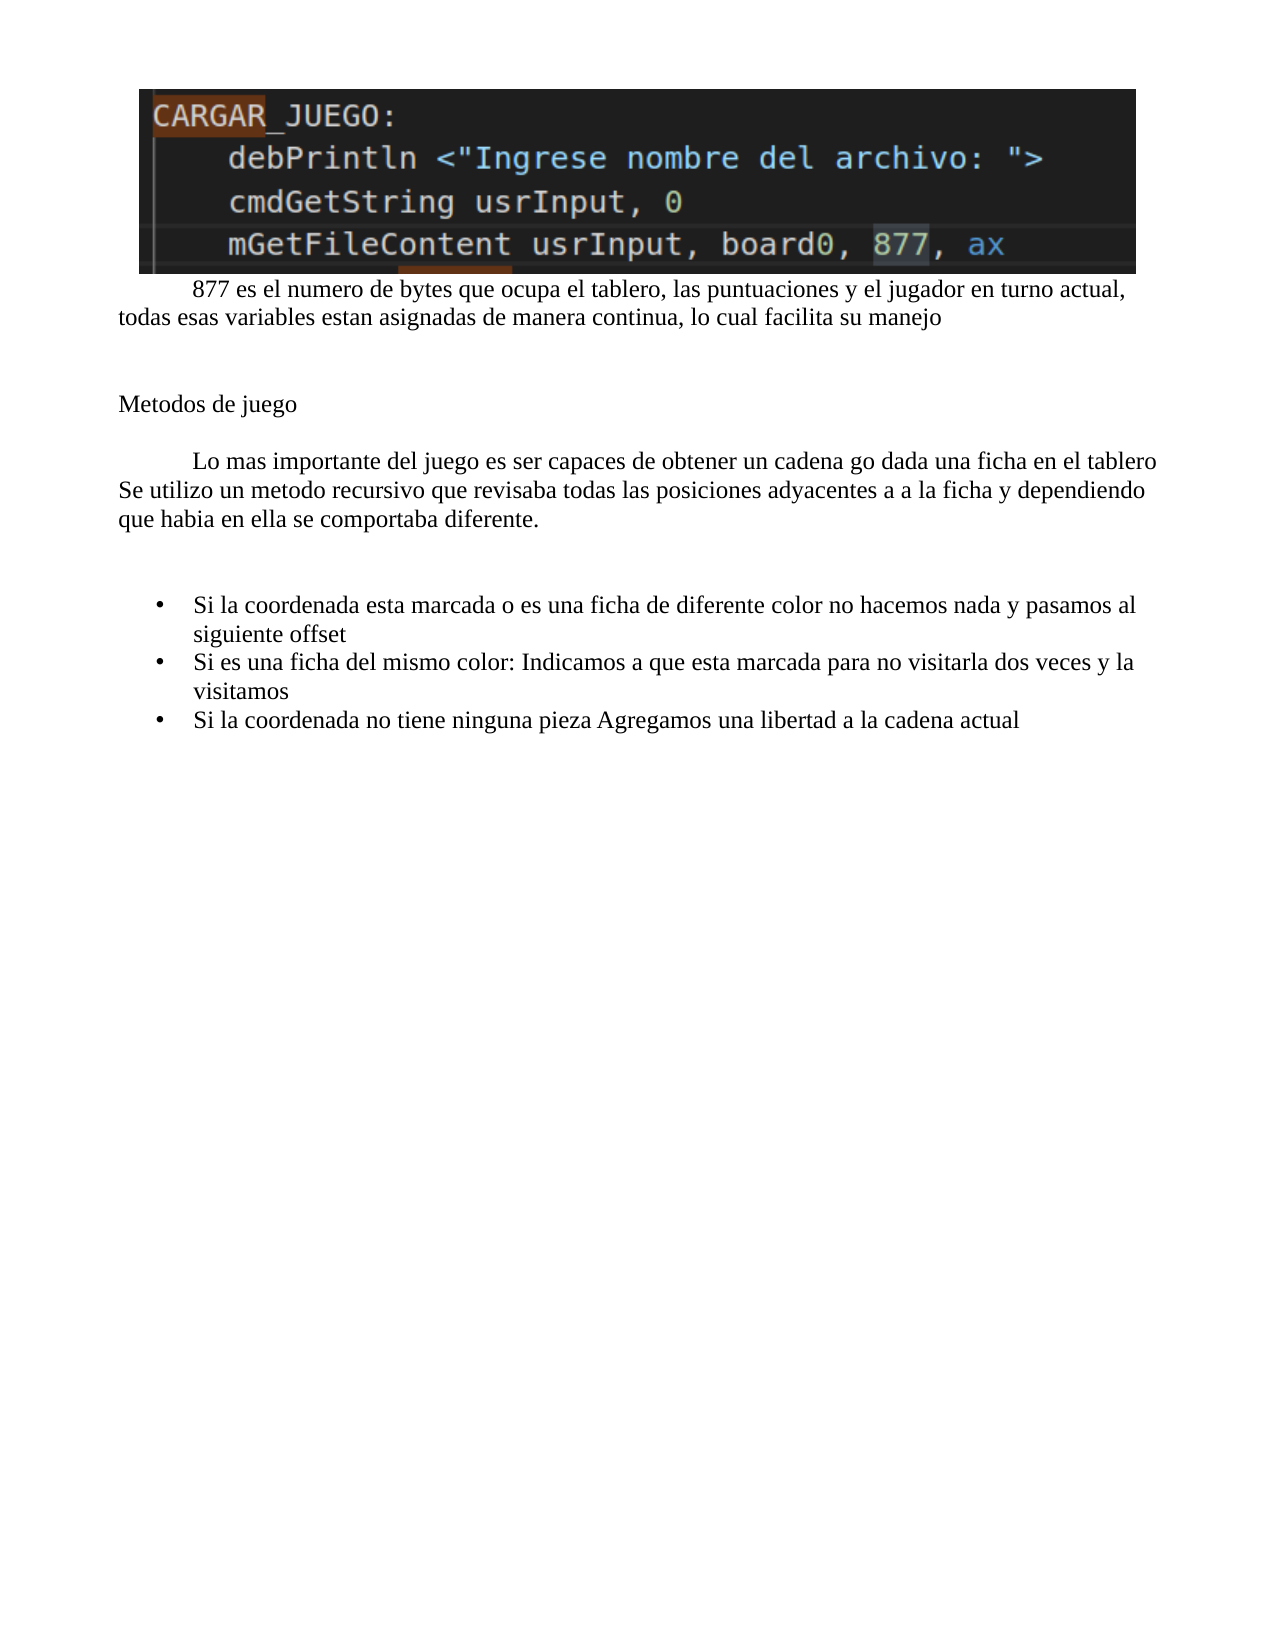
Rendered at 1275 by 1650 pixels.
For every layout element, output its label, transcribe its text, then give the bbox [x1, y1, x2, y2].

text Metodos de juego [118, 389, 1157, 417]
list Si es una ficha del mismo color: Indicamos a que esta marcada para no visitarla dos veces y la visitamos [156, 647, 1157, 705]
text 877 es el numero de bytes que ocupa el tablero, las puntuaciones y el jugador en turno actual, todas esas variables estan asignadas de manera continua, lo cual facilita su manejo [118, 118, 1157, 331]
text Se utilizo un metodo recursivo que revisaba todas las posiciones adyacentes a a la ficha y dependiendo que habia en ella se comportaba diferente. [118, 475, 1157, 532]
picture [139, 89, 1136, 274]
list Si la coordenada no tiene ninguna pieza Agregamos una libertad a la cadena actual [156, 705, 1157, 734]
text Lo mas importante del juego es ser capaces de obtener un cadena go dada una ficha en el tablero [118, 446, 1157, 475]
list Si la coordenada esta marcada o es una ficha de diferente color no hacemos nada y pasamos al siguiente offset [156, 590, 1157, 647]
